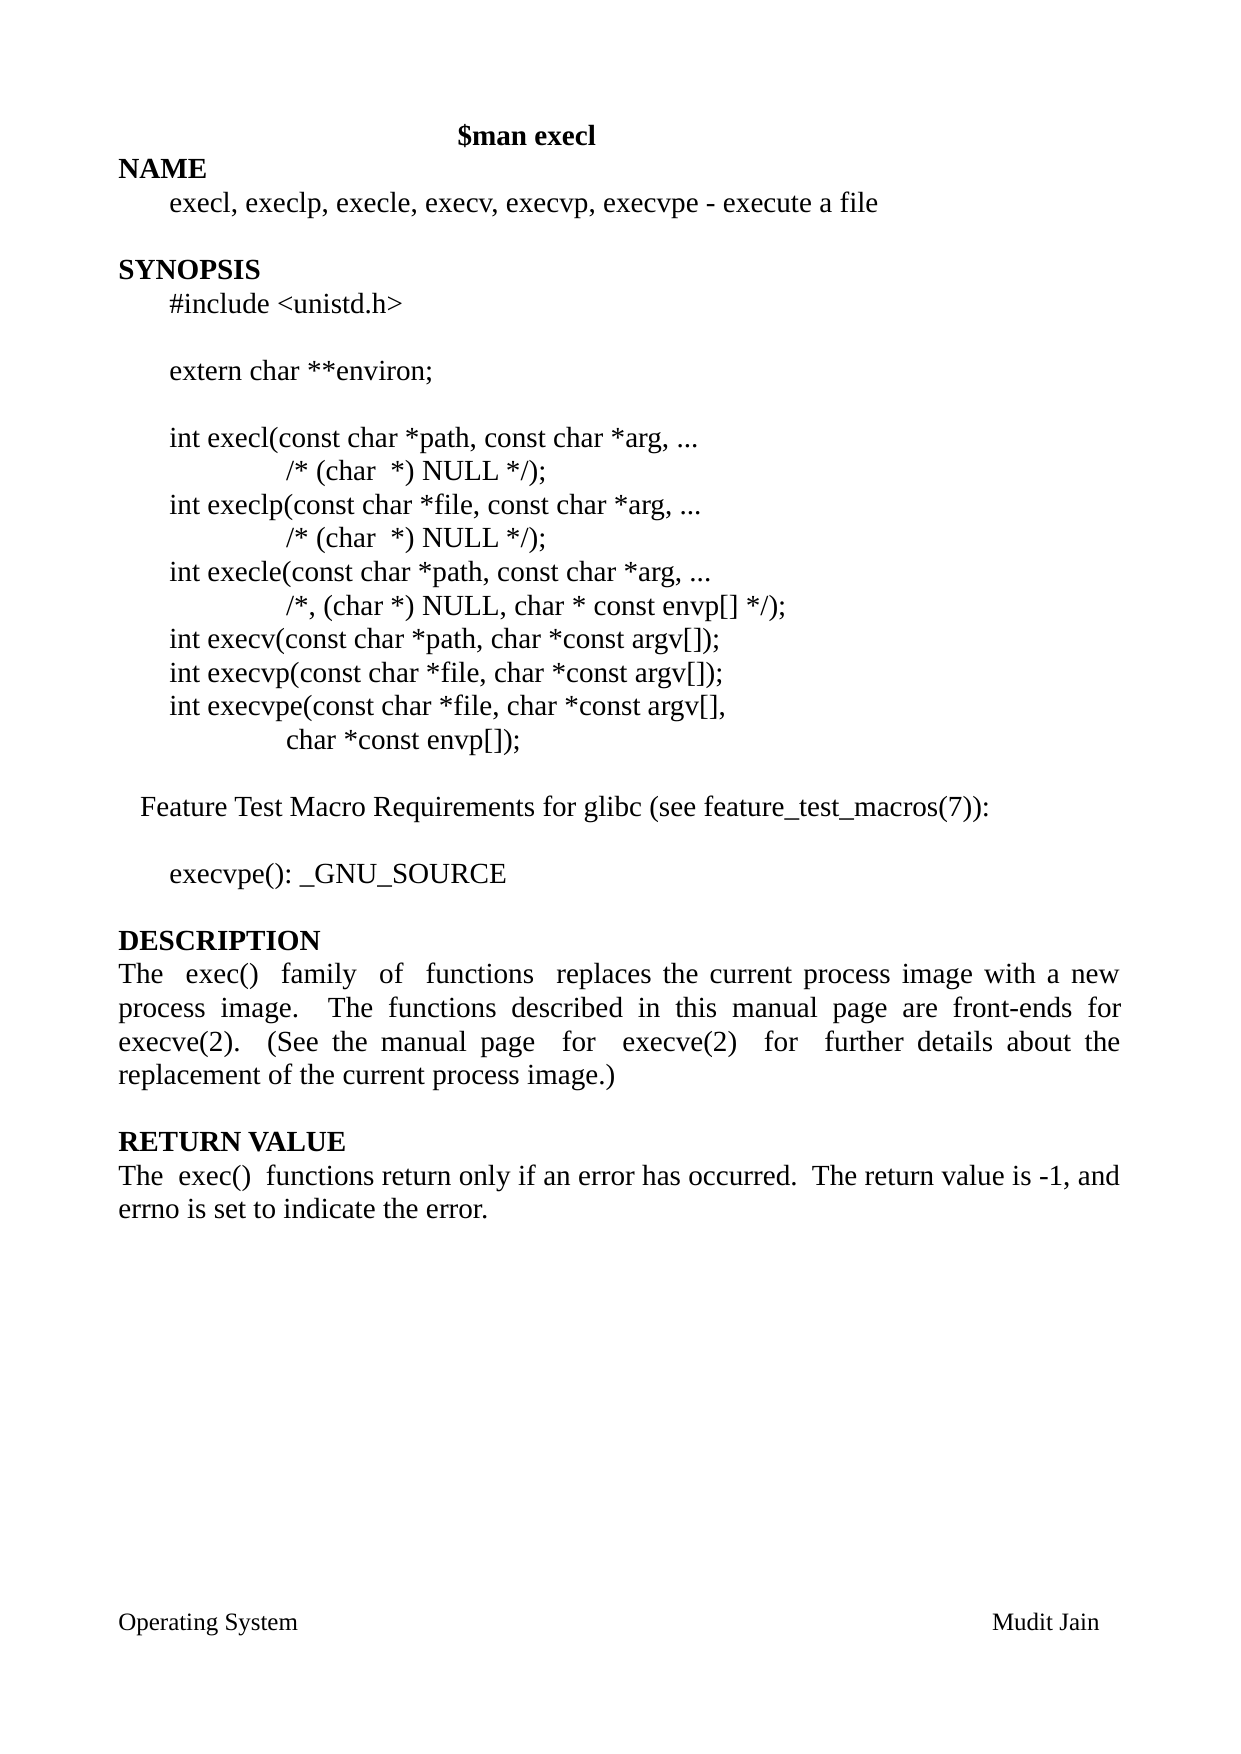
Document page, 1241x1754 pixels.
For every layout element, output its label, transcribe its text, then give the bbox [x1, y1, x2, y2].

text int execvp(const char *file, char *const argv[]); [118, 655, 1122, 688]
text /* (char *) NULL */); [118, 521, 1122, 554]
text char *const envp[]); [118, 722, 1122, 755]
text Feature Test Macro Requirements for glibc (see feature_test_macros(7)): [118, 789, 1122, 822]
text $man execl [118, 118, 1122, 152]
text SYNOPSIS [118, 252, 1122, 286]
text int execv(const char *path, char *const argv[]); [118, 621, 1122, 655]
text execvpe(): _GNU_SOURCE [118, 856, 1122, 889]
text The exec() functions return only if an error has occurred. The return value is -1, and errno is set to indicate the error. [118, 1158, 1122, 1225]
text execl, execlp, execle, execv, execvp, execvpe - execute a file [118, 185, 1122, 219]
text int execl(const char *path, const char *arg, ... [118, 420, 1122, 453]
text extern char **environ; [118, 353, 1122, 386]
text DESCRIPTION [118, 923, 1122, 957]
text NAME [118, 152, 1122, 185]
text RETURN VALUE [118, 1124, 1122, 1158]
text /*, (char *) NULL, char * const envp[] */); [118, 588, 1122, 621]
text int execle(const char *path, const char *arg, ... [118, 554, 1122, 588]
text #include <unistd.h> [118, 286, 1122, 319]
text int execvpe(const char *file, char *const argv[], [118, 688, 1122, 722]
text The exec() family of functions replaces the current process image with a new process image. The functions described in this manual page are front-ends for execve(2). (See the manual page for execve(2) for further details about the replacement of the current process image.) [118, 957, 1122, 1091]
text int execlp(const char *file, const char *arg, ... [118, 487, 1122, 521]
text /* (char *) NULL */); [118, 453, 1122, 487]
